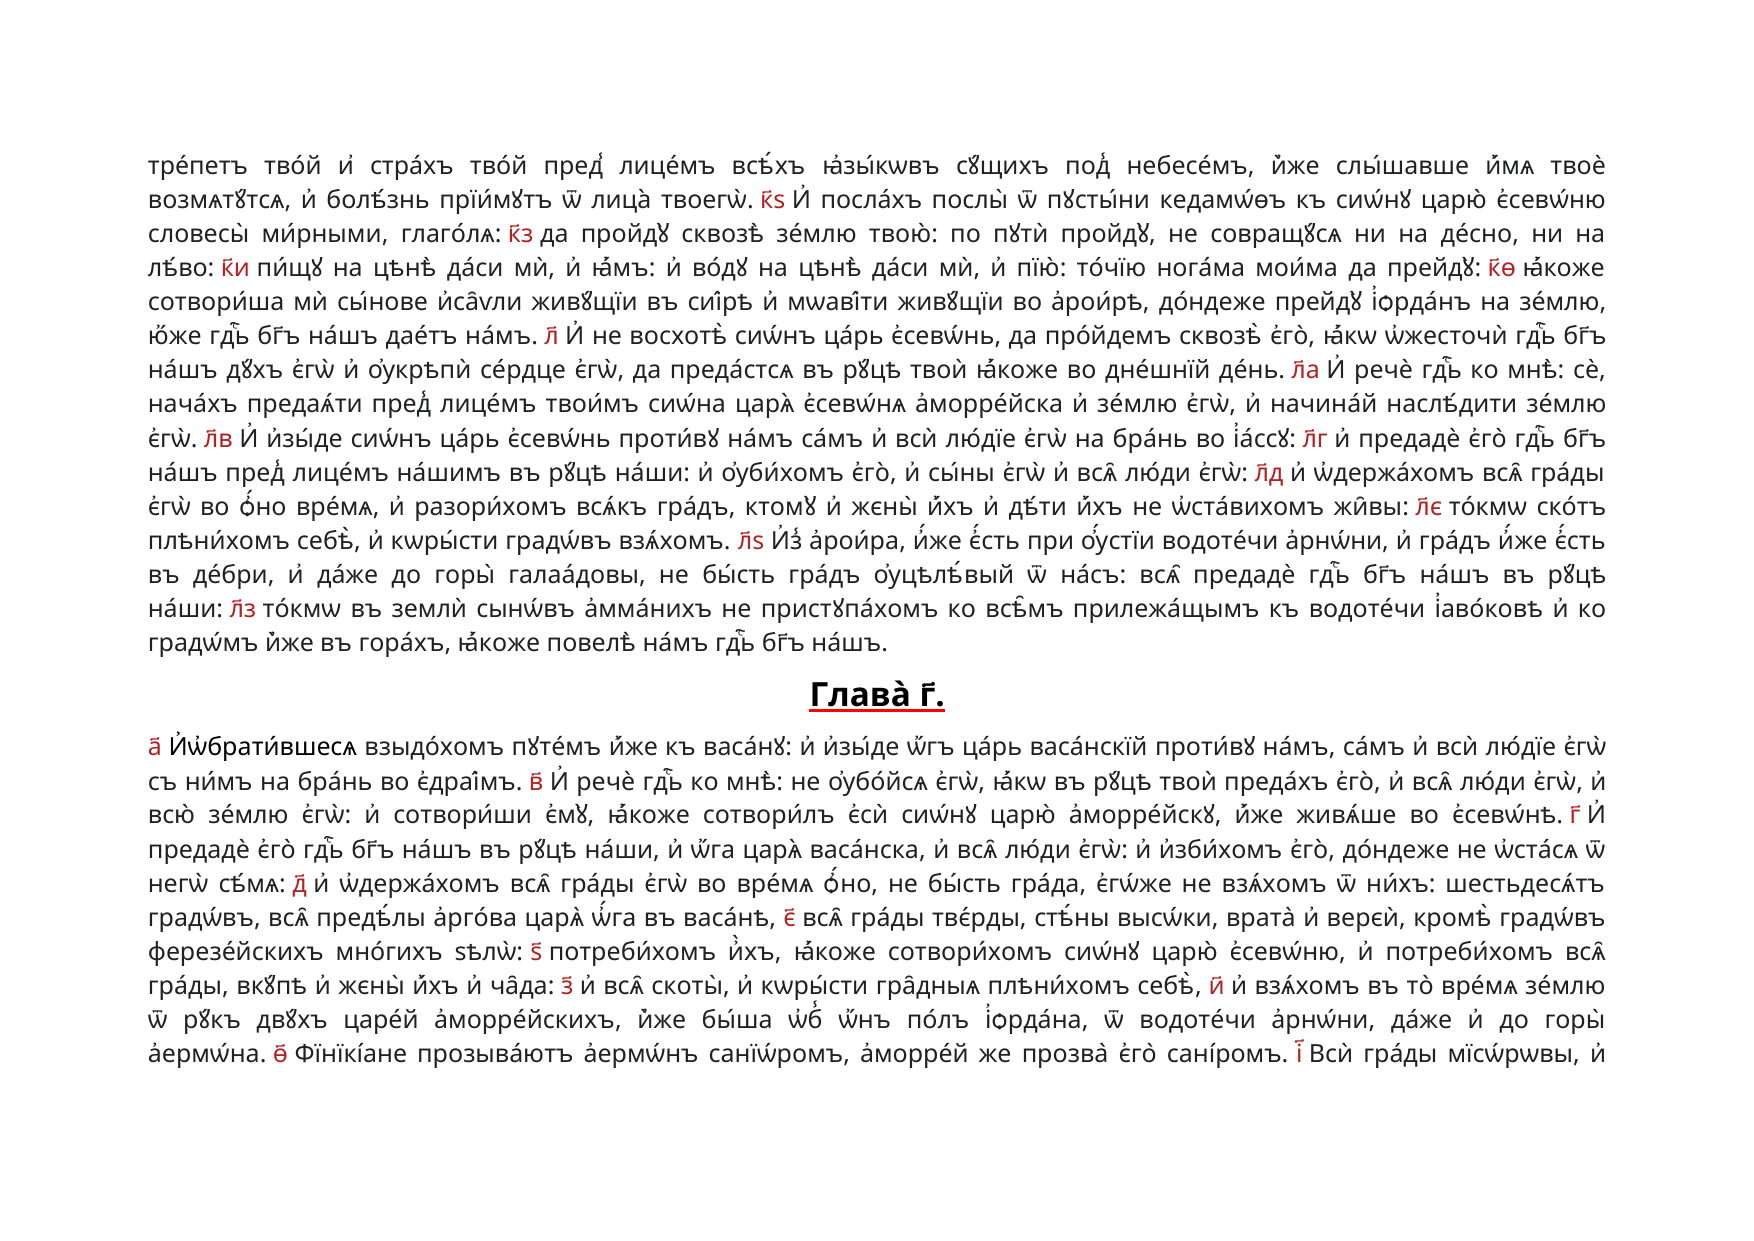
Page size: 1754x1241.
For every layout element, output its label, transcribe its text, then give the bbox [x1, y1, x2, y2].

text а҃ И҆ѡ҆брати́вшесѧ взыдо́хомъ пꙋте́мъ и҆́же къ васа́нꙋ: и҆ и҆зы́де ѡ҆́гъ ца́рь васа́нскїй проти́вꙋ на́мъ, са́мъ и҆ всѝ лю́дїе є҆гѡ̀ съ ни́мъ на бра́нь во є҆драі́мъ. в҃ И҆ речѐ гдⷭ҇ь ко мнѣ̀: не ѹ҆бо́йсѧ є҆гѡ̀, ꙗ҆́кѡ въ рꙋ́цѣ твоѝ преда́хъ є҆го̀, и҆ всѧ̑ лю́ди є҆гѡ̀, и҆ всю̀ зе́млю є҆гѡ̀: и҆ сотвори́ши є҆мꙋ̀, ꙗ҆́коже сотвори́лъ є҆сѝ сиѡ́нꙋ царю̀ а҆морре́йскꙋ, и҆́же живѧ́ше во є҆севѡ́нѣ. г҃ И҆ предадѐ є҆го̀ гдⷭ҇ь бг҃ъ на́шъ въ рꙋ́цѣ на́ши, и҆ ѡ҆́га царѧ̀ васа́нска, и҆ всѧ̑ лю́ди є҆гѡ̀: и҆ и҆зби́хомъ є҆го̀, до́ндеже не ѡ҆ста́сѧ ѿ негѡ̀ сѣ́мѧ: д҃ и҆ ѡ҆держа́хомъ всѧ̑ гра́ды є҆гѡ̀ во вре́мѧ ѻ҆́но, не бы́сть гра́да, є҆гѡ́же не взѧ́хомъ ѿ ни́хъ: шестьдесѧ́тъ градѡ́въ, всѧ̑ предѣ́лы а҆рго́ва царѧ̀ ѡ҆́га въ васа́нѣ, є҃ всѧ̑ гра́ды твє́рды, стѣ́ны высѡ́ки, врата̀ и҆ верєѝ, кромѣ̀ градѡ́въ ферезе́йскихъ мно́гихъ ѕѣлѡ̀: ѕ҃ потреби́хомъ и҆̀хъ, ꙗ҆́коже сотвори́хомъ сиѡ́нꙋ царю̀ є҆севѡ́ню, и҆ потреби́хомъ всѧ̑ гра́ды, вкꙋ́пѣ и҆ жєны̀ и҆́хъ и҆ ча̑да: з҃ и҆ всѧ̑ скоты̀, и҆ кѡры́сти гра̑дныѧ плѣни́хомъ себѣ̀, и҃ и҆ взѧ́хомъ въ то̀ вре́мѧ зе́млю ѿ рꙋ́къ двꙋ́хъ царе́й а҆морре́йскихъ, и҆̀же бы́ша ѡ҆б̾ ѡ҆́нъ по́лъ і҆ѻрда́на, ѿ водоте́чи а҆рнѡ́ни, да́же и҆ до горы̀ а҆ермѡ́на. ѳ҃ Фїнїкі́ане прозыва́ютъ а҆ермѡ́нъ санїѡ́ромъ, а҆морре́й же прозва̀ є҆го̀ сані́ромъ. і҃ Всѝ гра́ды мїсѡ́рѡвы, и҆ [148, 729, 1606, 1070]
text Глава̀ г҃. [148, 671, 1606, 717]
text тре́петъ тво́й и҆ стра́хъ тво́й пред̾ лице́мъ всѣ́хъ ꙗ҆зы́кѡвъ сꙋ́щихъ под̾ небесе́мъ, и҆̀же слы́шавше и҆́мѧ твоѐ возмѧтꙋ́тсѧ, и҆ болѣ́знь прїи́мꙋтъ ѿ лица̀ твоегѡ̀. к҃ѕ И҆ посла́хъ послы̀ ѿ пꙋсты́ни кедамѡ́ѳъ къ сиѡ́нꙋ царю̀ є҆севѡ́ню словесы̀ ми́рными, глаго́лѧ: к҃з да пройдꙋ̀ сквозѣ̀ зе́млю твою̀: по пꙋтѝ пройдꙋ̀, не совращꙋ́сѧ ни на де́сно, ни на лѣ́во: к҃и пи́щꙋ на цѣнѣ̀ да́си мѝ, и҆ ꙗ҆́мъ: и҆ во́дꙋ на цѣнѣ̀ да́си мѝ, и҆ пїю̀: то́чїю нога́ма мои́ма да прейдꙋ̀: к҃ѳ ꙗ҆́коже сотвори́ша мѝ сы́нове и҆са̑ѵли живꙋ́щїи въ сиі́рѣ и҆ мѡаві́ти живꙋ́щїи во а҆рои́рѣ, до́ндеже прейдꙋ̀ і҆ѻрда́нъ на зе́млю, ю҆́же гдⷭ҇ь бг҃ъ на́шъ дае́тъ на́мъ. л҃ И҆ не восхотѣ̀ сиѡ́нъ ца́рь є҆севѡ́нь, да про́йдемъ сквозѣ̀ є҆го̀, ꙗ҆́кѡ ѡ҆жесточѝ гдⷭ҇ь бг҃ъ на́шъ дꙋ́хъ є҆гѡ̀ и҆ ѹ҆крѣпѝ се́рдце є҆гѡ̀, да преда́стсѧ въ рꙋ́цѣ твоѝ ꙗ҆́коже во дне́шнїй де́нь. л҃а И҆ речѐ гдⷭ҇ь ко мнѣ̀: сѐ, нача́хъ предаѧ́ти пред̾ лице́мъ твои́мъ сиѡ́на царѧ̀ є҆севѡ́нѧ а҆морре́йска и҆ зе́млю є҆гѡ̀, и҆ начина́й наслѣ́дити зе́млю є҆гѡ̀. л҃в И҆ и҆зы́де сиѡ́нъ ца́рь є҆севѡ́нь проти́вꙋ на́мъ са́мъ и҆ всѝ лю́дїе є҆гѡ̀ на бра́нь во і҆а́ссꙋ: л҃г и҆ предадѐ є҆го̀ гдⷭ҇ь бг҃ъ на́шъ пред̾ лице́мъ на́шимъ въ рꙋ́цѣ на́ши: и҆ ѹ҆би́хомъ є҆го̀, и҆ сы́ны є҆гѡ̀ и҆ всѧ̑ лю́ди є҆гѡ̀: л҃д и҆ ѡ҆держа́хомъ всѧ̑ гра́ды є҆гѡ̀ во ѻ҆́но вре́мѧ, и҆ разори́хомъ всѧ́къ гра́дъ, ктомꙋ̀ и҆ жєны̀ и҆́хъ и҆ дѣ́ти и҆́хъ не ѡ҆ста́вихомъ жи̑вы: л҃є то́кмѡ ско́тъ плѣни́хомъ себѣ̀, и҆ кѡры́сти градѡ́въ взѧ́хомъ. л҃ѕ И҆з̾ а҆рои́ра, и҆́же є҆́сть при ѹ҆́стїи водоте́чи а҆рнѡ́ни, и҆ гра́дъ и҆́же є҆́сть въ де́бри, и҆ да́же до горы̀ галаа́довы, не бы́сть гра́дъ ѹ҆цѣлѣ́вый ѿ на́съ: всѧ̑ предадѐ гдⷭ҇ь бг҃ъ на́шъ въ рꙋ́цѣ на́ши: л҃з то́кмѡ въ землѝ сынѡ́въ а҆мма́нихъ не пристꙋпа́хомъ ко всѣ̑мъ прилежа́щымъ къ водоте́чи і҆аво́ковѣ и҆ ко градѡ́мъ и҆̀же въ гора́хъ, ꙗ҆́коже повелѣ̀ на́мъ гдⷭ҇ь бг҃ъ на́шъ. [148, 148, 1606, 659]
